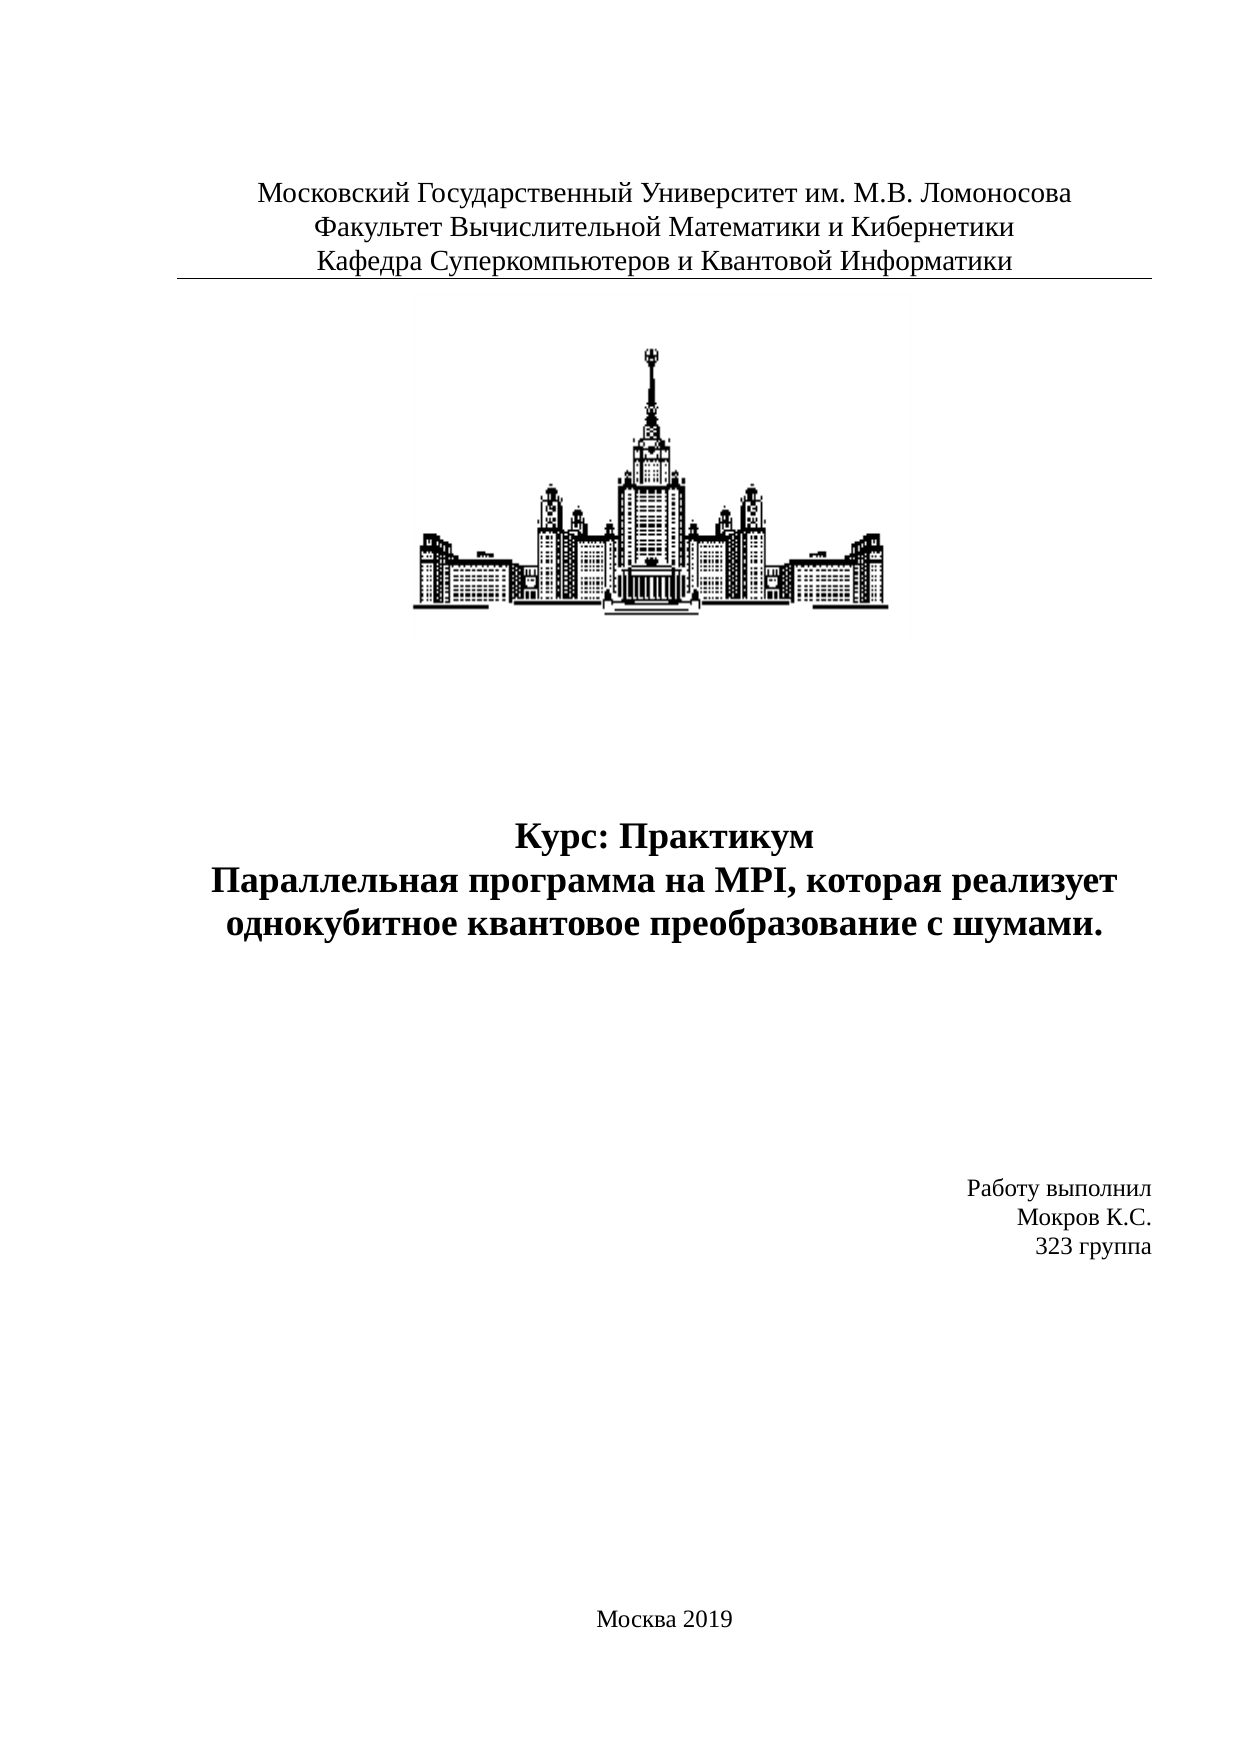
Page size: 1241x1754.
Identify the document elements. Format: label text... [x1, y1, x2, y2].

text Работу выполнил [177, 1173, 1152, 1202]
picture [343, 280, 986, 665]
text Параллельная программа на MPI, которая реализует однокубитное квантовое преобразование с шумами. [177, 857, 1152, 943]
text Кафедра Суперкомпьютеров и Квантовой Информатики [177, 243, 1152, 278]
text 323 группа [177, 1231, 1152, 1259]
text Курс: Практикум [177, 814, 1152, 857]
text Мокров К.С. [177, 1202, 1152, 1231]
text Москва 2019 [177, 1604, 1152, 1633]
text Факультет Вычислительной Математики и Кибернетики [177, 209, 1152, 243]
text Московский Государственный Университет им. М.В. Ломоносова [177, 176, 1152, 209]
